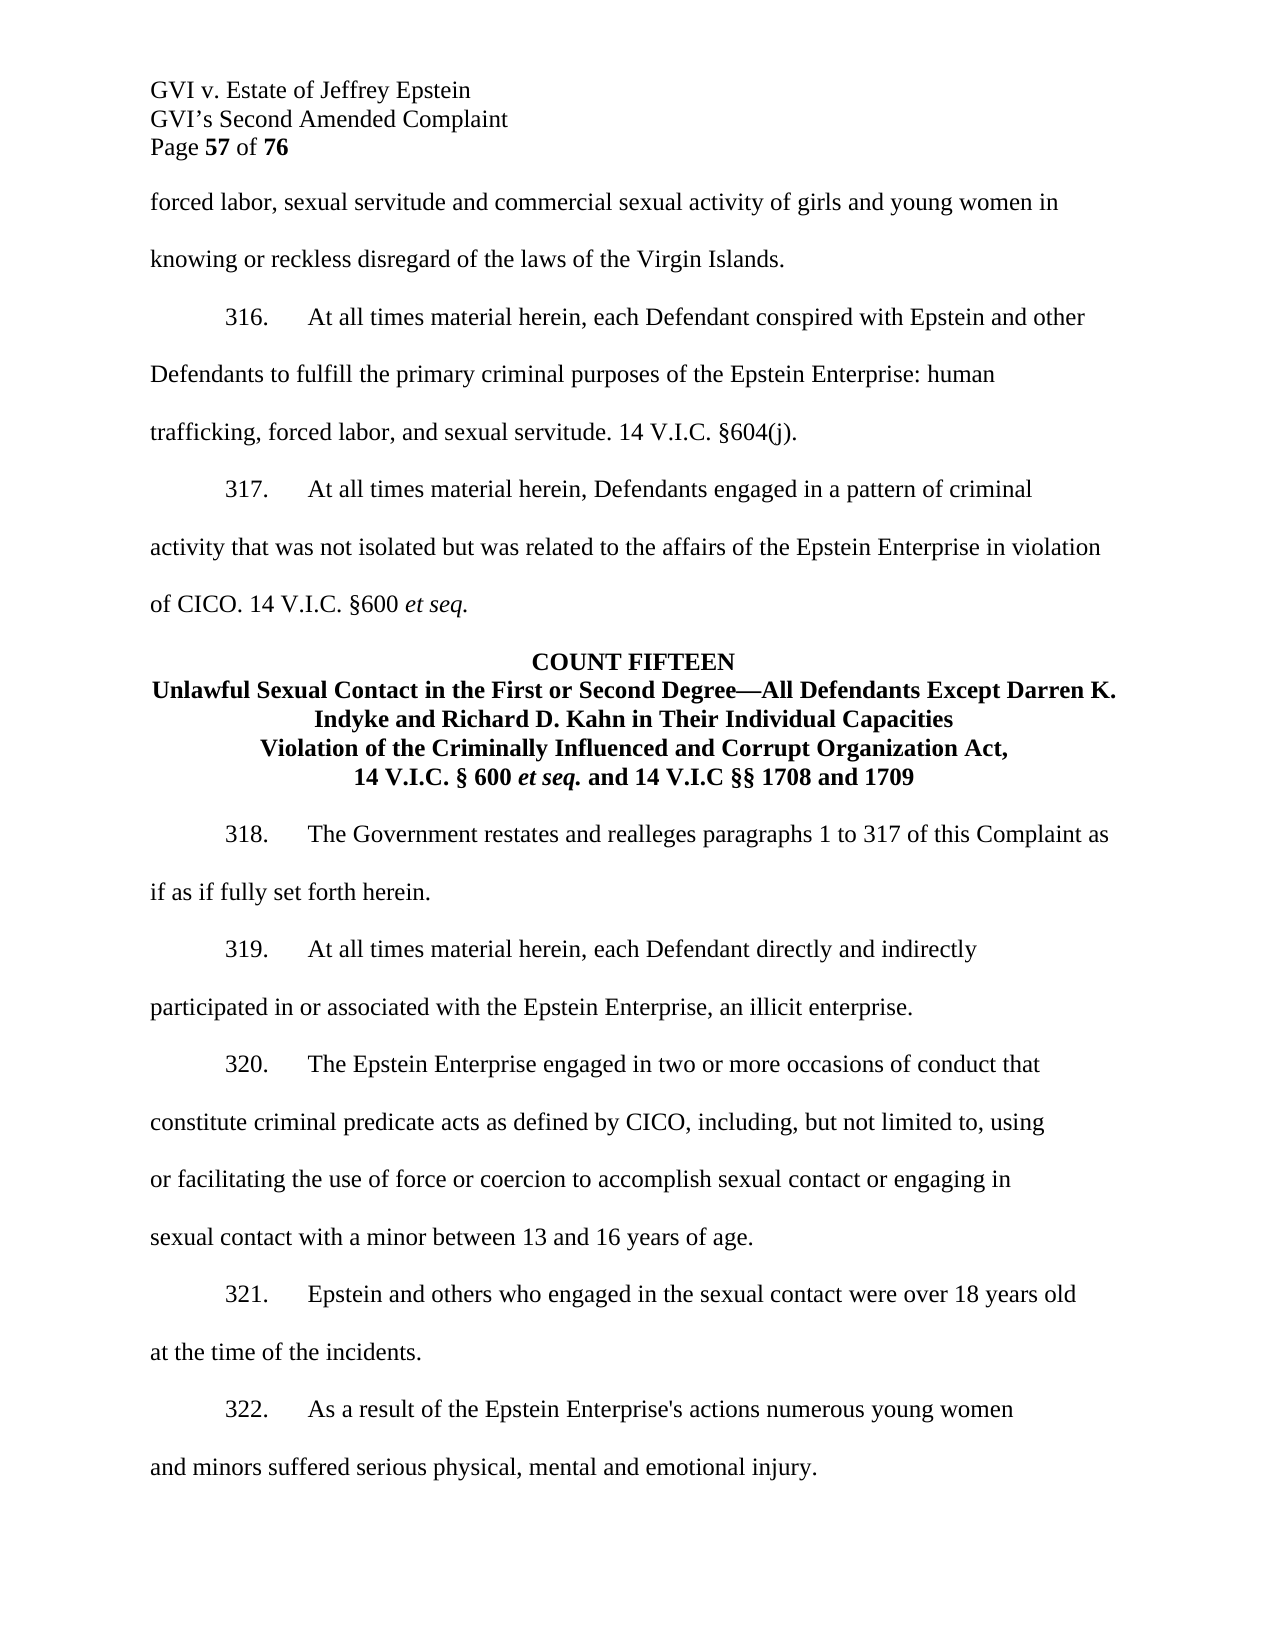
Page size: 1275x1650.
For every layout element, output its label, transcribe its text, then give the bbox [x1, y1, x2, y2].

subtitle COUNT FIFTEEN [531, 647, 1125, 676]
list The Government restates and realleges paragraphs 1 to 317 of this Complaint as if as if fully set forth herein. [150, 819, 1109, 906]
list The Epstein Enterprise engaged in two or more occasions of conduct that constitute criminal predicate acts as defined by CICO, including, but not limited to, using or facilitating the use of force or coercion to accomplish sexual contact or engaging in sexual contact with a minor between 13 and 16 years of age. [150, 1049, 1052, 1251]
subtitle Unlawful Sexual Contact in the First or Second Degree—All Defendants Except Darren K. Indyke and Richard D. Kahn in Their Individual Capacities [150, 676, 1117, 733]
text forced labor, sexual servitude and commercial sexual activity of girls and young women in knowing or reckless disregard of the laws of the Virgin Islands. [150, 187, 1125, 273]
list At all times material herein, each Defendant directly and indirectly participated in or associated with the Epstein Enterprise, an illicit enterprise. [150, 934, 1101, 1021]
list As a result of the Epstein Enterprise's actions numerous young women and minors suffered serious physical, mental and emotional injury. [150, 1394, 1056, 1481]
list Epstein and others who engaged in the sexual contact were over 18 years old at the time of the incidents. [150, 1279, 1100, 1366]
list At all times material herein, Defendants engaged in a pattern of criminal activity that was not isolated but was related to the affairs of the Epstein Enterprise in violation of CICO. 14 V.I.C. §600 et seq. [150, 474, 1113, 618]
list At all times material herein, each Defendant conspired with Epstein and other Defendants to fulfill the primary criminal purposes of the Epstein Enterprise: human trafficking, forced labor, and sexual servitude. 14 V.I.C. §604(j). [150, 302, 1113, 445]
text Violation of the Criminally Influenced and Corrupt Organization Act, 14 V.I.C. § 600 et seq. and 14 V.I.C §§ 1708 and 1709 [252, 733, 1016, 791]
